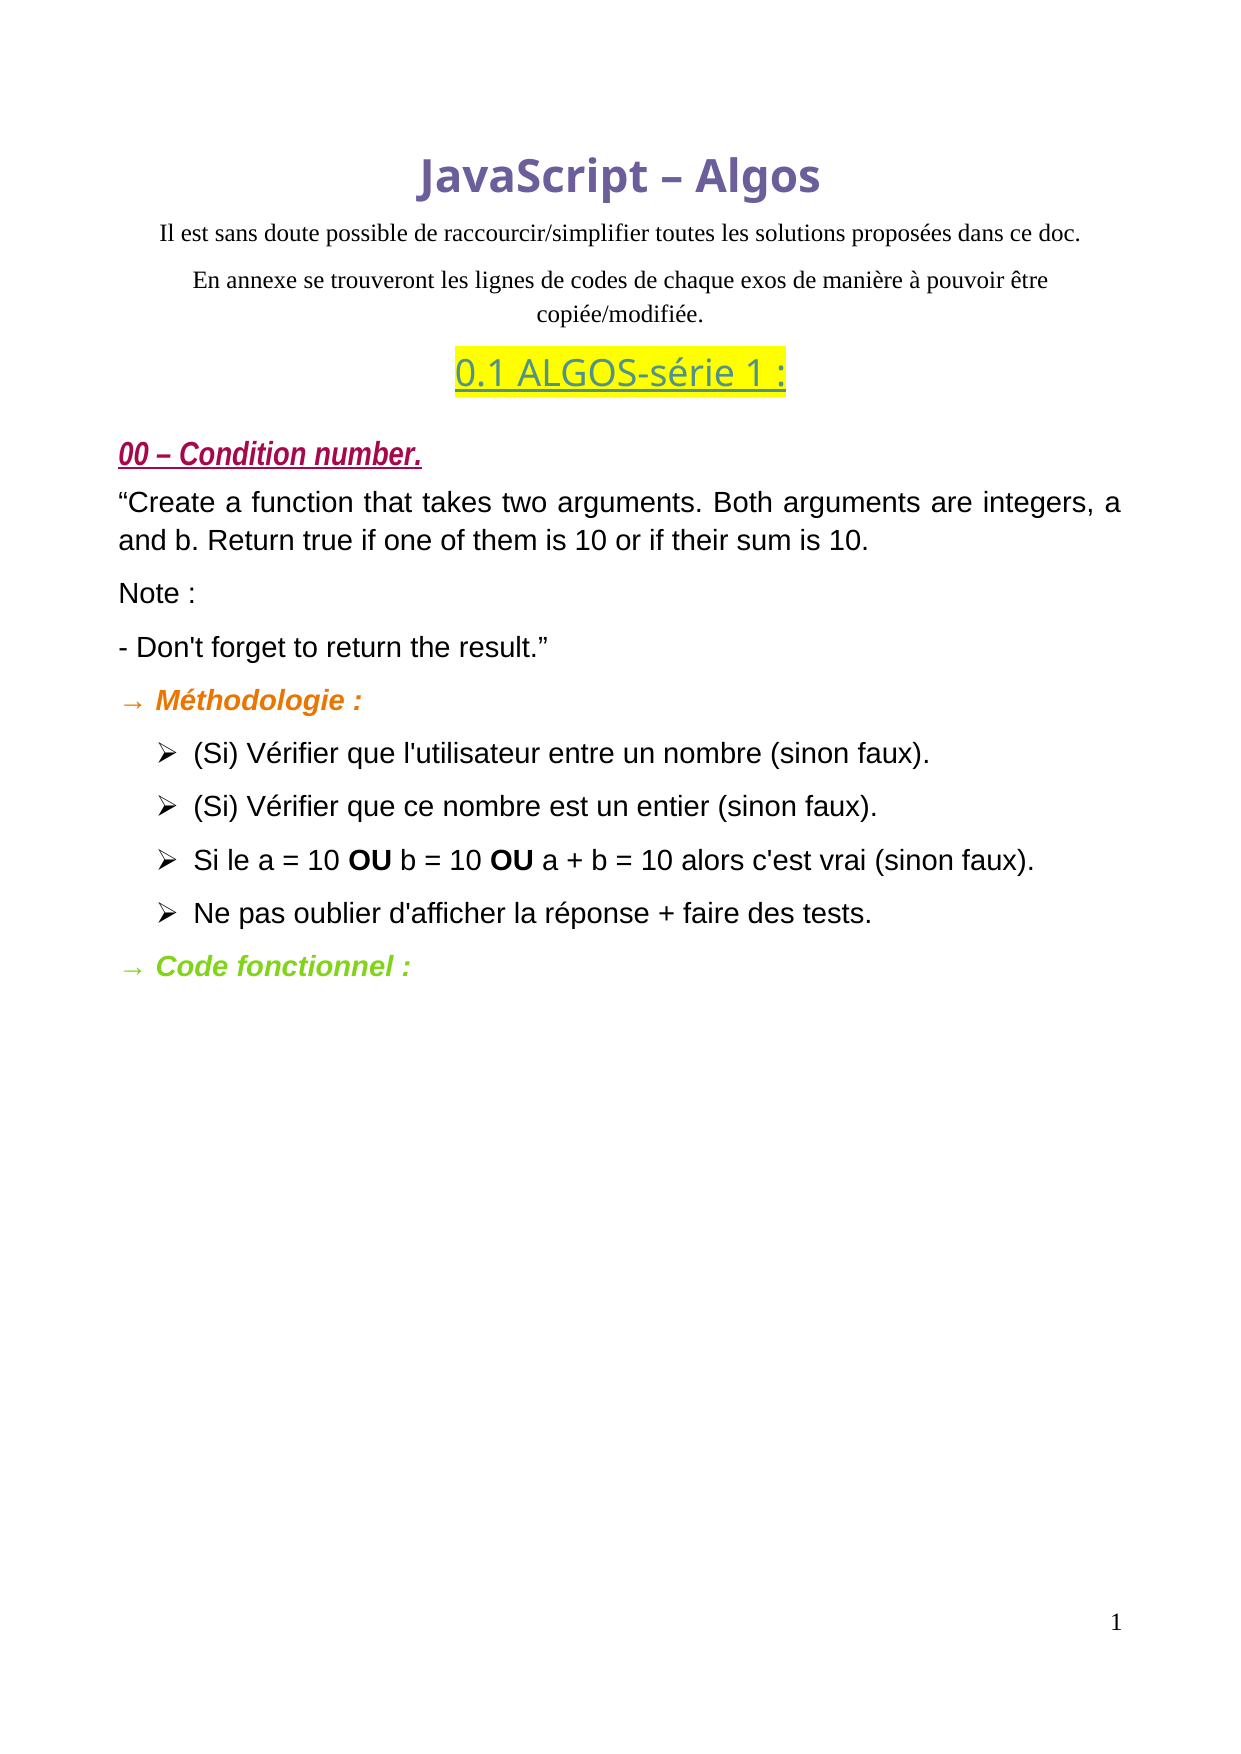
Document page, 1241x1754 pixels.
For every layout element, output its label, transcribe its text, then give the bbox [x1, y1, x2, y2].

list (Si) Vérifier que l'utilisateur entre un nombre (sinon faux). [156, 736, 1122, 769]
text En annexe se trouveront les lignes de codes de chaque exos de manière à pouvoir être copiée/modifiée. [118, 266, 1122, 327]
list Si le a = 10 OU b = 10 OU a + b = 10 alors c'est vrai (sinon faux). [156, 842, 1122, 876]
text “Create a function that takes two arguments. Both arguments are integers, a and b. Return true if one of them is 10 or if their sum is 10. [118, 485, 1122, 557]
list (Si) Vérifier que ce nombre est un entier (sinon faux). [156, 789, 1122, 823]
list Ne pas oublier d'afficher la réponse + faire des tests. [156, 896, 1122, 929]
subtitle 00 – Condition number. [118, 434, 1122, 472]
text Il est sans doute possible de raccourcir/simplifier toutes les solutions proposées dans ce doc. [118, 218, 1122, 247]
text → Code fonctionnel : [118, 949, 1122, 983]
text 0.1 ALGOS-série 1 : [118, 346, 1122, 397]
text - Don't forget to return the result.” [118, 629, 1122, 663]
title JavaScript – Algos [118, 143, 1122, 206]
text → Méthodologie : [118, 683, 1122, 716]
text Note : [118, 576, 1122, 610]
